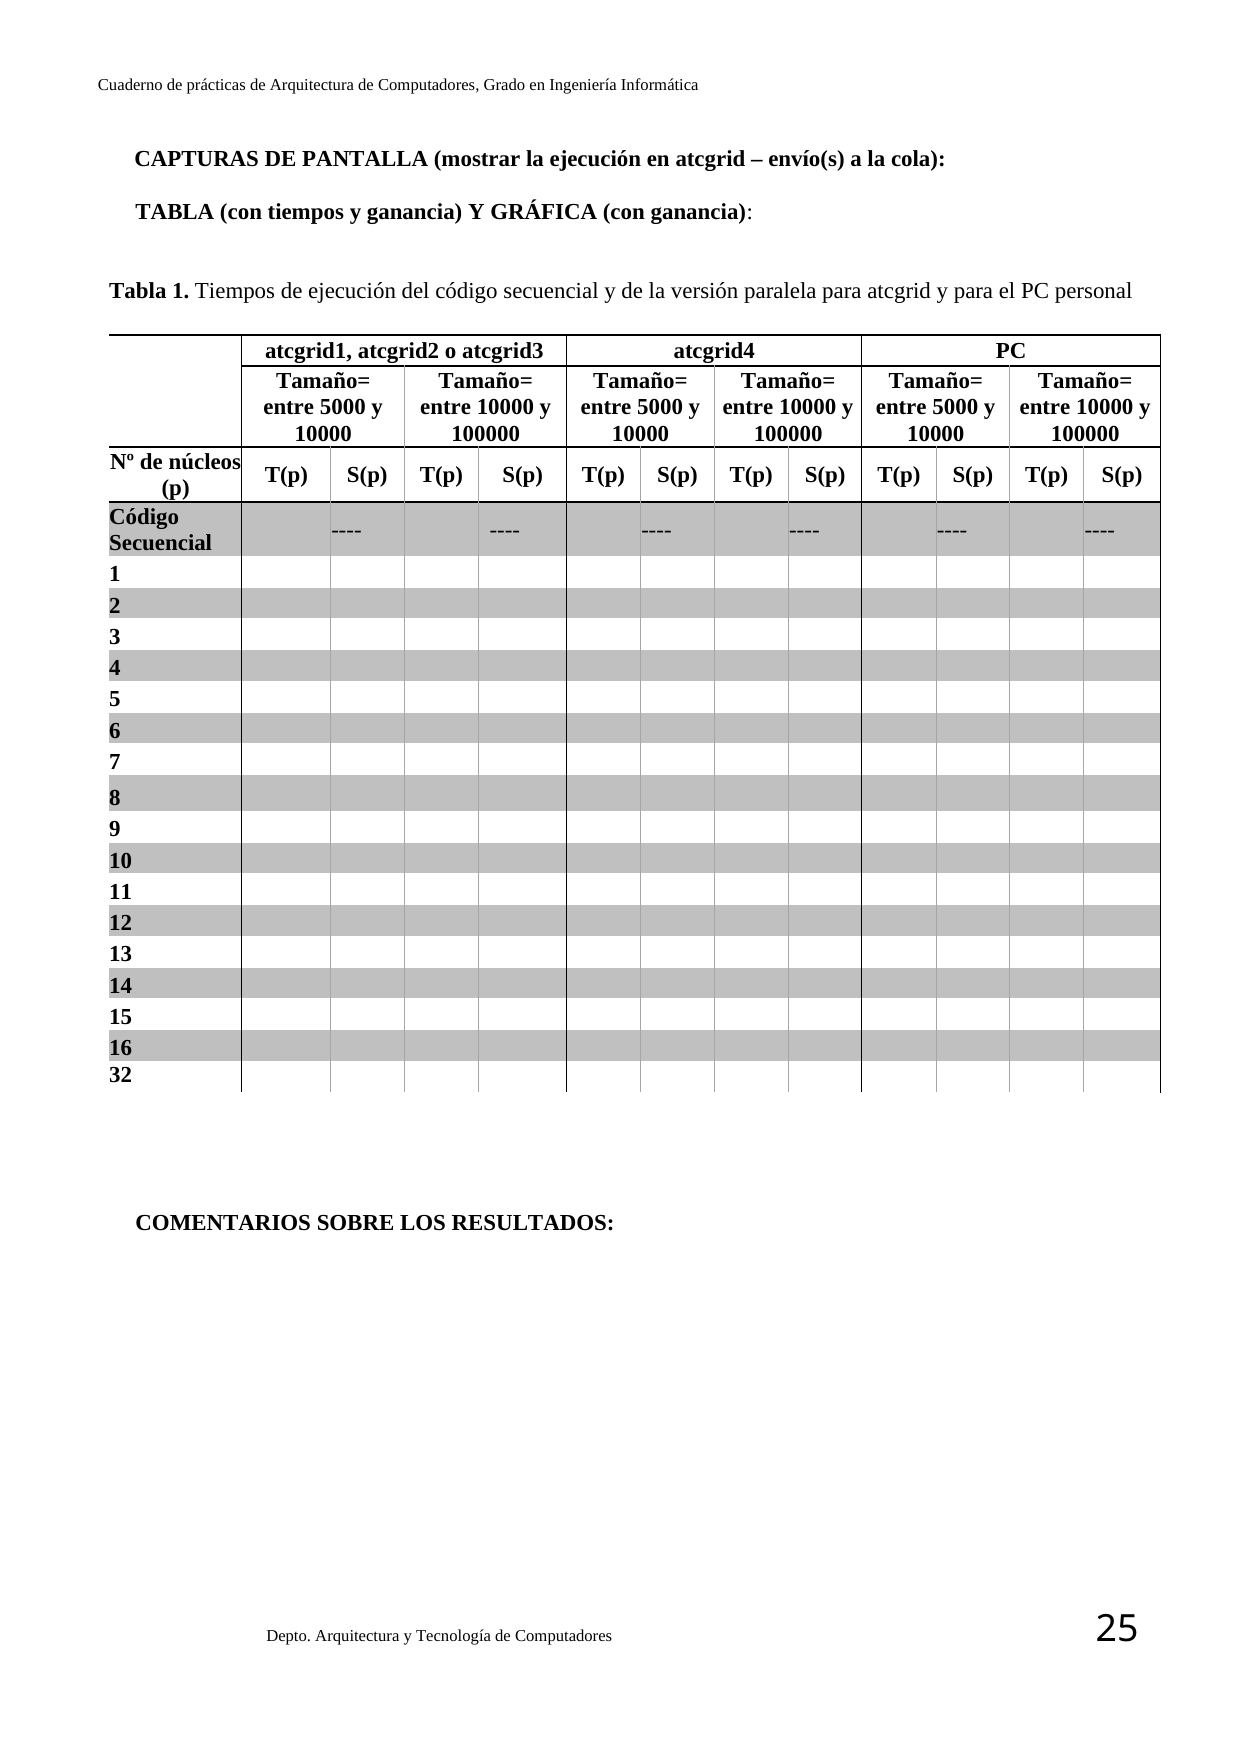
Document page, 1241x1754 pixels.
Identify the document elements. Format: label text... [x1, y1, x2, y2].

table_cell [937, 874, 1009, 904]
table_cell [405, 905, 478, 936]
table_cell [242, 999, 330, 1029]
table_cell [242, 713, 330, 743]
table_cell [1084, 713, 1160, 743]
table_cell Tamaño= entre 5000 y 10000 [567, 367, 714, 446]
table_cell [641, 874, 714, 904]
table_cell [1084, 1030, 1160, 1061]
table_cell [789, 843, 861, 873]
table_cell [242, 1062, 330, 1092]
table_cell [1084, 557, 1160, 587]
table_cell [937, 812, 1009, 842]
table_cell [937, 650, 1009, 681]
table_cell Tamaño= entre 10000 y 100000 [715, 367, 861, 446]
table_cell [789, 713, 861, 743]
table_cell [641, 1062, 714, 1092]
table_cell [242, 557, 330, 587]
table_cell ---- [789, 503, 861, 556]
table_cell [331, 1062, 404, 1092]
table_cell [242, 968, 330, 998]
table_cell [1084, 874, 1160, 904]
table_cell [479, 713, 566, 743]
table_cell 13 [109, 937, 241, 967]
table_cell [479, 874, 566, 904]
table_cell [862, 1062, 936, 1092]
table_cell [715, 588, 788, 618]
table_cell ---- [1084, 503, 1160, 556]
table_cell Tamaño= entre 5000 y 10000 [862, 367, 1009, 446]
table_cell [715, 1030, 788, 1061]
table_cell [567, 905, 640, 936]
table_cell [567, 713, 640, 743]
table_cell [1084, 1062, 1160, 1092]
table_cell [1084, 905, 1160, 936]
table_cell [715, 874, 788, 904]
table_cell [567, 682, 640, 712]
table_cell [567, 775, 640, 811]
table_cell [641, 619, 714, 649]
table_cell [862, 588, 936, 618]
table_cell [1084, 999, 1160, 1029]
table_cell [862, 744, 936, 774]
table_cell 1 [109, 557, 241, 587]
table_cell [331, 650, 404, 681]
table_cell [405, 588, 478, 618]
table_header Tabla 1. Tiempos de ejecución del código secuencial y de la versión paralela para atcgrid y para el PC personal [98, 277, 1161, 303]
table_cell [641, 682, 714, 712]
table_header atcgrid4 [567, 336, 861, 365]
table_cell [715, 503, 788, 556]
table_cell [331, 874, 404, 904]
table_cell [862, 619, 936, 649]
table_cell [641, 937, 714, 967]
table_cell [242, 650, 330, 681]
table_cell [715, 843, 788, 873]
table_cell [1010, 1030, 1083, 1061]
table_cell Tamaño= entre 10000 y 100000 [1010, 367, 1160, 446]
table_cell S(p) [1084, 448, 1160, 501]
table_cell [405, 775, 478, 811]
table_cell [937, 999, 1009, 1029]
table_cell [715, 619, 788, 649]
table_cell [1010, 650, 1083, 681]
table_cell [862, 503, 936, 556]
table_cell [479, 775, 566, 811]
table_cell [405, 619, 478, 649]
table_cell [715, 744, 788, 774]
table_cell [567, 1030, 640, 1061]
table_cell [937, 682, 1009, 712]
table_cell [715, 1062, 788, 1092]
table_cell Tamaño= entre 5000 y 10000 [242, 367, 404, 446]
table_cell 11 [109, 874, 241, 904]
table_cell [937, 557, 1009, 587]
table_cell T(p) [242, 448, 330, 501]
table_cell [937, 619, 1009, 649]
table_cell [862, 999, 936, 1029]
table_cell [937, 713, 1009, 743]
table_cell [862, 775, 936, 811]
table_cell [405, 1030, 478, 1061]
table_cell 2 [109, 588, 241, 618]
table_cell ---- [937, 503, 1009, 556]
table_cell [567, 1062, 640, 1092]
table_cell [789, 968, 861, 998]
table_cell [1010, 937, 1083, 967]
table_cell [331, 812, 404, 842]
table_cell [1084, 682, 1160, 712]
table_cell [937, 937, 1009, 967]
table_cell [479, 937, 566, 967]
table_cell [715, 650, 788, 681]
table_cell [715, 557, 788, 587]
table_cell [242, 619, 330, 649]
table_cell 4 [109, 650, 241, 681]
table_cell [1010, 1062, 1083, 1092]
table_cell [641, 905, 714, 936]
table_cell [331, 1030, 404, 1061]
table_cell [937, 905, 1009, 936]
table_cell 14 [109, 968, 241, 998]
table_cell [479, 744, 566, 774]
table_cell [405, 937, 478, 967]
table_cell [1084, 744, 1160, 774]
table_cell [862, 650, 936, 681]
table_cell [1010, 682, 1083, 712]
table_cell [479, 650, 566, 681]
table_cell [715, 682, 788, 712]
table_cell [715, 999, 788, 1029]
table_cell [1010, 999, 1083, 1029]
table_cell 6 [109, 713, 241, 743]
table_cell [479, 812, 566, 842]
table_cell [715, 905, 788, 936]
table_cell [331, 682, 404, 712]
table_cell ---- [479, 503, 566, 556]
table_cell [789, 744, 861, 774]
table_cell [405, 557, 478, 587]
table_cell [109, 366, 241, 446]
table_cell [242, 503, 330, 556]
table_cell [789, 812, 861, 842]
table_cell [789, 557, 861, 587]
table_cell [1084, 968, 1160, 998]
table_cell [405, 843, 478, 873]
table_cell [331, 588, 404, 618]
table_cell T(p) [715, 448, 788, 501]
table_cell [479, 619, 566, 649]
table_cell [789, 619, 861, 649]
table_cell [789, 999, 861, 1029]
table_cell [479, 1062, 566, 1092]
table_cell [405, 650, 478, 681]
text CAPTURAS DE PANTALLA (mostrar la ejecución en atcgrid – envío(s) a la cola): [98, 145, 1138, 172]
table_cell [567, 874, 640, 904]
table_cell [1084, 843, 1160, 873]
table_cell [1010, 619, 1083, 649]
table_cell [567, 557, 640, 587]
table_cell [641, 557, 714, 587]
table_cell [242, 682, 330, 712]
table_cell 15 [109, 999, 241, 1029]
table_cell [789, 775, 861, 811]
table_cell [331, 968, 404, 998]
table_cell [937, 1062, 1009, 1092]
table_cell [567, 503, 640, 556]
table_cell [567, 619, 640, 649]
table_cell [937, 775, 1009, 811]
table_cell [567, 999, 640, 1029]
table_cell [789, 905, 861, 936]
table_cell ---- [641, 503, 714, 556]
table_header PC [862, 336, 1160, 365]
table_header [109, 336, 241, 365]
table_cell [862, 713, 936, 743]
table_cell [862, 937, 936, 967]
table_cell [937, 843, 1009, 873]
table_cell [567, 968, 640, 998]
table_cell [1010, 843, 1083, 873]
table_cell [242, 905, 330, 936]
table_cell [1010, 713, 1083, 743]
table_cell [567, 937, 640, 967]
table_cell [789, 588, 861, 618]
table_cell [715, 968, 788, 998]
table_header atcgrid1, atcgrid2 o atcgrid3 [242, 336, 566, 365]
table_cell 10 [109, 843, 241, 873]
table_cell T(p) [862, 448, 936, 501]
table_cell S(p) [789, 448, 861, 501]
table_cell [789, 937, 861, 967]
table_cell 3 [109, 619, 241, 649]
table_cell [405, 999, 478, 1029]
table_cell [331, 843, 404, 873]
table_cell 16 [109, 1030, 241, 1061]
table_cell T(p) [405, 448, 478, 501]
table_cell [1010, 588, 1083, 618]
table_cell [641, 650, 714, 681]
table_cell [937, 744, 1009, 774]
table_cell S(p) [937, 448, 1009, 501]
table_cell [862, 682, 936, 712]
table_cell [641, 713, 714, 743]
table_cell S(p) [331, 448, 404, 501]
table_cell [405, 503, 478, 556]
table_cell [331, 744, 404, 774]
table_cell S(p) [479, 448, 566, 501]
table_cell [405, 682, 478, 712]
table_cell [331, 999, 404, 1029]
table_cell 12 [109, 905, 241, 936]
table_cell [641, 1030, 714, 1061]
table_cell [1084, 588, 1160, 618]
table_cell [479, 999, 566, 1029]
table_cell [641, 812, 714, 842]
table_cell [242, 588, 330, 618]
table_cell [862, 812, 936, 842]
table_cell [789, 874, 861, 904]
table_cell [641, 588, 714, 618]
table_cell [567, 843, 640, 873]
table_cell [862, 843, 936, 873]
table_cell [331, 905, 404, 936]
table_cell [242, 812, 330, 842]
table_cell [1084, 650, 1160, 681]
table_cell [641, 843, 714, 873]
table_cell [331, 937, 404, 967]
table_cell [405, 713, 478, 743]
table_cell [937, 588, 1009, 618]
table_cell [1010, 812, 1083, 842]
table_cell Tamaño= entre 10000 y 100000 [405, 367, 566, 446]
table_cell T(p) [567, 448, 640, 501]
table_cell [1084, 812, 1160, 842]
table_cell 8 [109, 775, 241, 811]
table_cell [242, 937, 330, 967]
table_cell [479, 682, 566, 712]
table_cell [937, 968, 1009, 998]
table_cell [1010, 503, 1083, 556]
table_cell [715, 713, 788, 743]
table_cell [715, 937, 788, 967]
table_cell [331, 713, 404, 743]
table_cell [567, 588, 640, 618]
table_cell [789, 650, 861, 681]
text TABLA (con tiempos y ganancia) Y GRÁFICA (con ganancia): [135, 198, 1138, 224]
table_cell [479, 905, 566, 936]
table_cell 7 [109, 744, 241, 774]
table_cell [1084, 619, 1160, 649]
table_cell [1010, 775, 1083, 811]
table_cell [715, 775, 788, 811]
table_cell [479, 843, 566, 873]
table_cell [98, 303, 1161, 1093]
table_cell [641, 968, 714, 998]
table_cell [405, 874, 478, 904]
table_cell [405, 812, 478, 842]
table_cell [1010, 905, 1083, 936]
table_cell [242, 1030, 330, 1061]
table_cell [1084, 937, 1160, 967]
table_cell [1010, 968, 1083, 998]
table_cell [715, 812, 788, 842]
table_cell [641, 775, 714, 811]
table_cell [479, 968, 566, 998]
table_cell ---- [331, 503, 404, 556]
table_cell [862, 874, 936, 904]
table_cell [242, 744, 330, 774]
table_cell [641, 744, 714, 774]
table_cell [937, 1030, 1009, 1061]
table_cell Código Secuencial [109, 503, 241, 556]
table_cell [862, 905, 936, 936]
table_cell [862, 557, 936, 587]
table_cell S(p) [641, 448, 714, 501]
table_cell [242, 874, 330, 904]
table_cell [862, 968, 936, 998]
table_cell [479, 557, 566, 587]
table_cell [405, 968, 478, 998]
table_cell [1010, 744, 1083, 774]
table_cell [331, 619, 404, 649]
table_cell 32 [109, 1062, 241, 1092]
table_cell [641, 999, 714, 1029]
table_cell [789, 1030, 861, 1061]
table_cell [1010, 874, 1083, 904]
table_cell [479, 1030, 566, 1061]
table_cell [405, 744, 478, 774]
table_cell [242, 843, 330, 873]
table_cell [567, 744, 640, 774]
text COMENTARIOS SOBRE LOS RESULTADOS: [98, 1209, 1138, 1236]
table_cell [567, 812, 640, 842]
table_cell [331, 557, 404, 587]
table_cell Nº de núcleos (p) [109, 448, 241, 501]
table_cell [789, 1062, 861, 1092]
table_cell [567, 650, 640, 681]
table_cell [242, 775, 330, 811]
table_cell [789, 682, 861, 712]
table_cell [479, 588, 566, 618]
table_cell 5 [109, 682, 241, 712]
table_cell [405, 1062, 478, 1092]
table_cell [1010, 557, 1083, 587]
table_cell [1084, 775, 1160, 811]
table_cell [331, 775, 404, 811]
table_cell [862, 1030, 936, 1061]
table_cell T(p) [1010, 448, 1083, 501]
table_cell 9 [109, 812, 241, 842]
